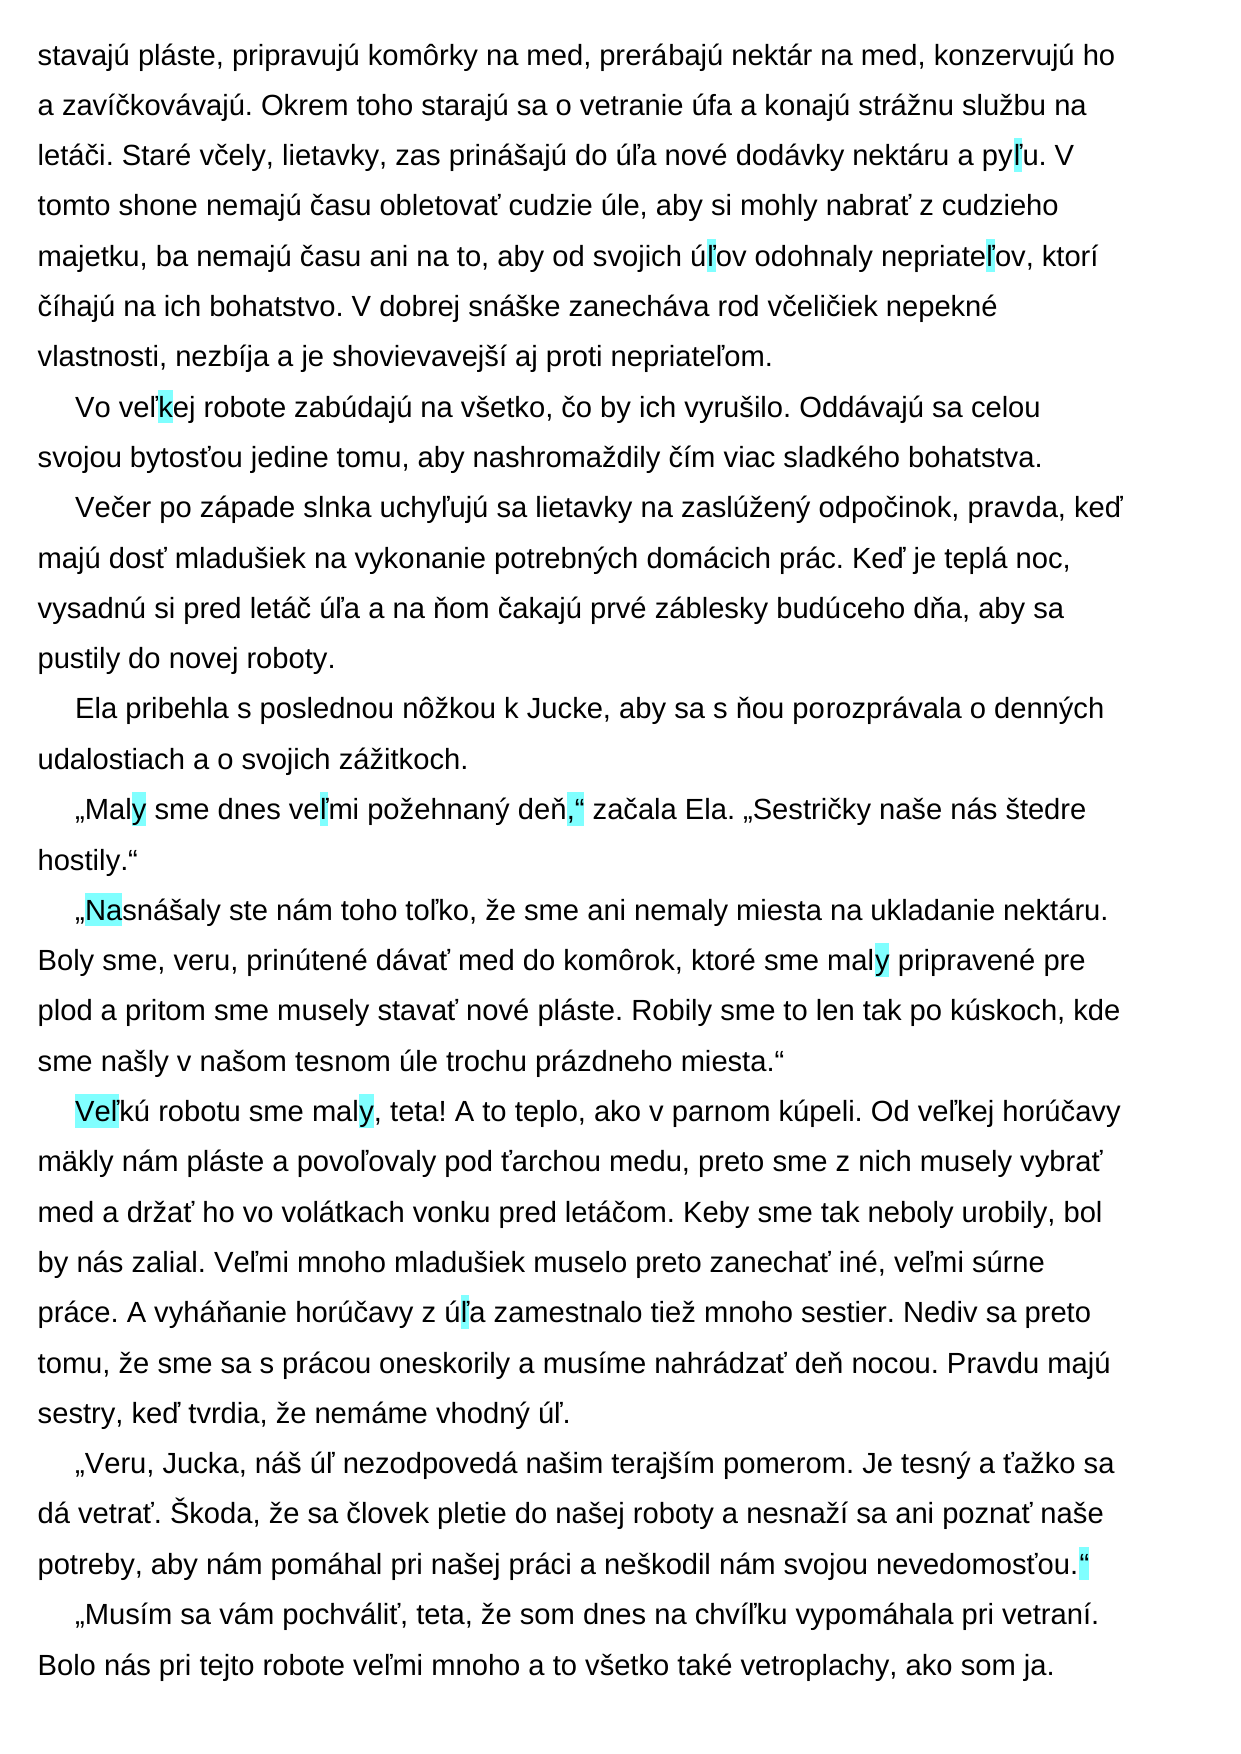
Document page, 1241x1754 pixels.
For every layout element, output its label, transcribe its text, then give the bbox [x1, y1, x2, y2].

text stavajú pláste, pripravujú komôrky na med, prerá­bajú nektár na med, konzervujú ho a zavíčkovávajú. Okrem toho starajú sa o vetranie úfa a konajú strážnu službu na letáči. Staré včely, lietavky, zas prinášajú do úľa nové dodávky nektáru a pyľu. V tomto shone ne­majú času obletovať cudzie úle, aby si mohly nabrať z cudzieho majetku, ba nemajú času ani na to, aby od svojich úľov odohnaly nepriateľov, ktorí číhajú na ich bohatstvo. V dobrej snáške zanecháva rod včeličiek nepekné vlastnosti, nezbíja a je shovievavejší aj proti nepriateľom. [37, 37, 1130, 373]
text „Nasnášaly ste nám toho toľko, že sme ani nemaly miesta na ukladanie nektáru. Boly sme, veru, prinútené dávať med do komôrok, ktoré sme maly pripravené pre plod a pritom sme musely stavať nové pláste. Robily sme to len tak po kúskoch, kde sme našly v našom tes­nom úle trochu prázdneho miesta.“ [37, 893, 1130, 1077]
text Ela pribehla s poslednou nôžkou k Jucke, aby sa s ňou po­rozprávala o denných udalostiach a o svojich zážitkoch. [37, 692, 1130, 775]
text Veľkú robotu sme maly, teta! A to teplo, ako v parnom kúpeli. Od veľkej horúčavy mäkly nám pláste a povoľovaly pod ťarchou medu, preto sme z nich musely vybrať med a držať ho vo volátkach vonku pred letáčom. Keby sme tak neboly urobily, bol by nás zalial. Veľmi mnoho mladušiek muselo preto zanechať iné, veľmi súrne práce. A vyhá­ňanie horúčavy z úľa zamestnalo tiež mnoho sestier. Nediv sa preto tomu, že sme sa s prácou oneskorily a musíme nahrádzať deň nocou. Pravdu majú sestry, keď tvrdia, že nemáme vhodný úľ. [37, 1094, 1130, 1429]
text Večer po západe slnka uchyľujú sa lietavky na zaslúžený odpočinok, prav­da, keď majú dosť mladušiek na vyko­nanie potrebných domácich prác. Keď je teplá noc, vysadnú si pred letáč úľa a na ňom čakajú prvé záblesky budú­ceho dňa, aby sa pustily do novej roboty. [37, 490, 1130, 675]
text „Veru, Jucka, náš úľ nezodpovedá našim terajším pomerom. Je tesný a ťažko sa dá vetrať. Škoda, že sa človek pletie do našej roboty a nesnaží sa ani poznať naše potreby, aby nám pomáhal pri našej práci a neškodil nám svojou nevedomosťou.“ [37, 1446, 1130, 1580]
text Vo veľkej robote zabúdajú na všetko, čo by ich vyrušilo. Oddávajú sa celou svojou bytosťou jedine tomu, aby nashromaždily čím viac sladkého bohatstva. [37, 390, 1130, 473]
text „Maly sme dnes veľmi požehnaný deň,“ začala Ela. „Sestričky naše nás štedre hostily.“ [37, 792, 1130, 876]
text „Musím sa vám pochváliť, teta, že som dnes na chvíľku vypo­máhala pri vetraní. Bolo nás pri tejto robote veľmi mnoho a to všetko také vetroplachy, ako som ja. [37, 1597, 1130, 1681]
